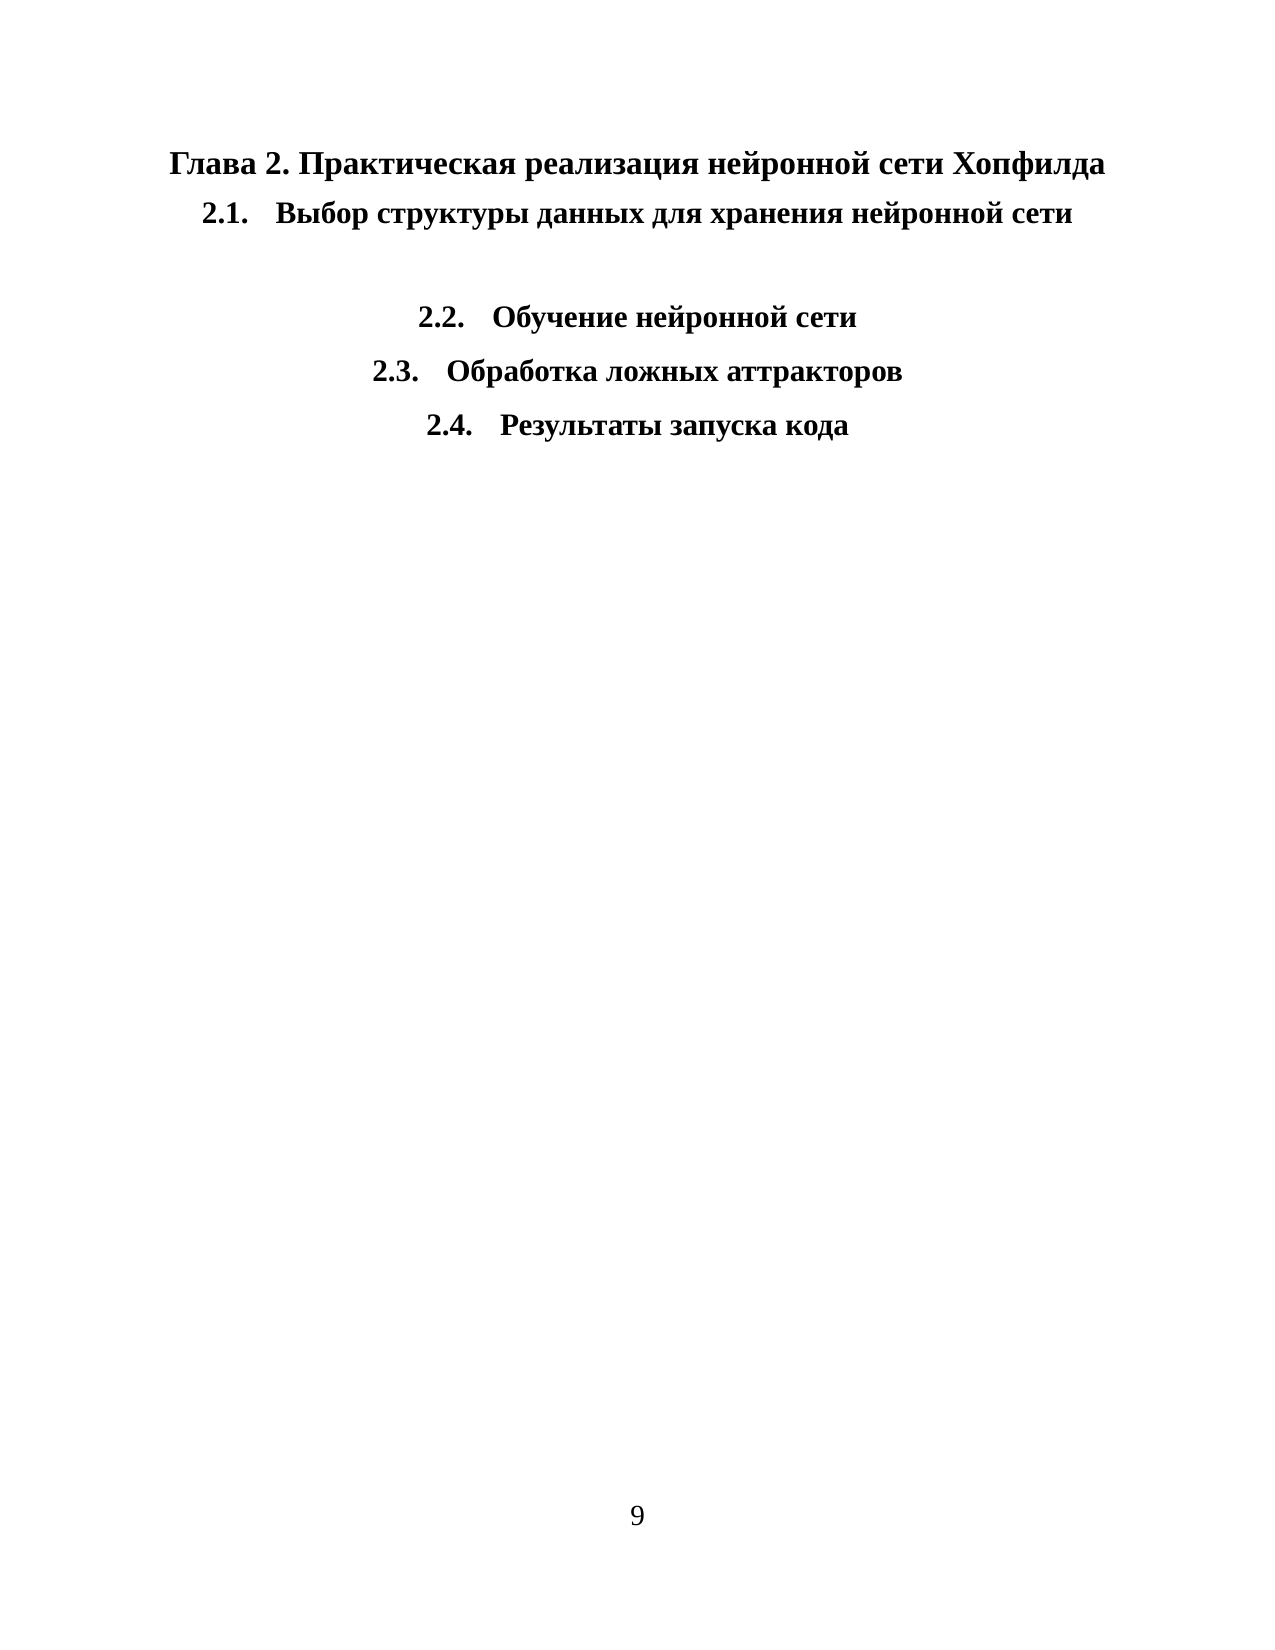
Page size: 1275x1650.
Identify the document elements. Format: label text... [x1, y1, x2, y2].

subtitle 2.4. Результаты запуска кода [118, 406, 1157, 442]
subtitle 2.1. Выбор структуры данных для хранения нейронной сети [118, 194, 1157, 230]
subtitle 2.3. Обработка ложных аттракторов [118, 352, 1157, 388]
subtitle 2.2. Обучение нейронной сети [118, 298, 1157, 334]
subtitle Глава 2. Практическая реализация нейронной сети Хопфилда [118, 144, 1157, 182]
